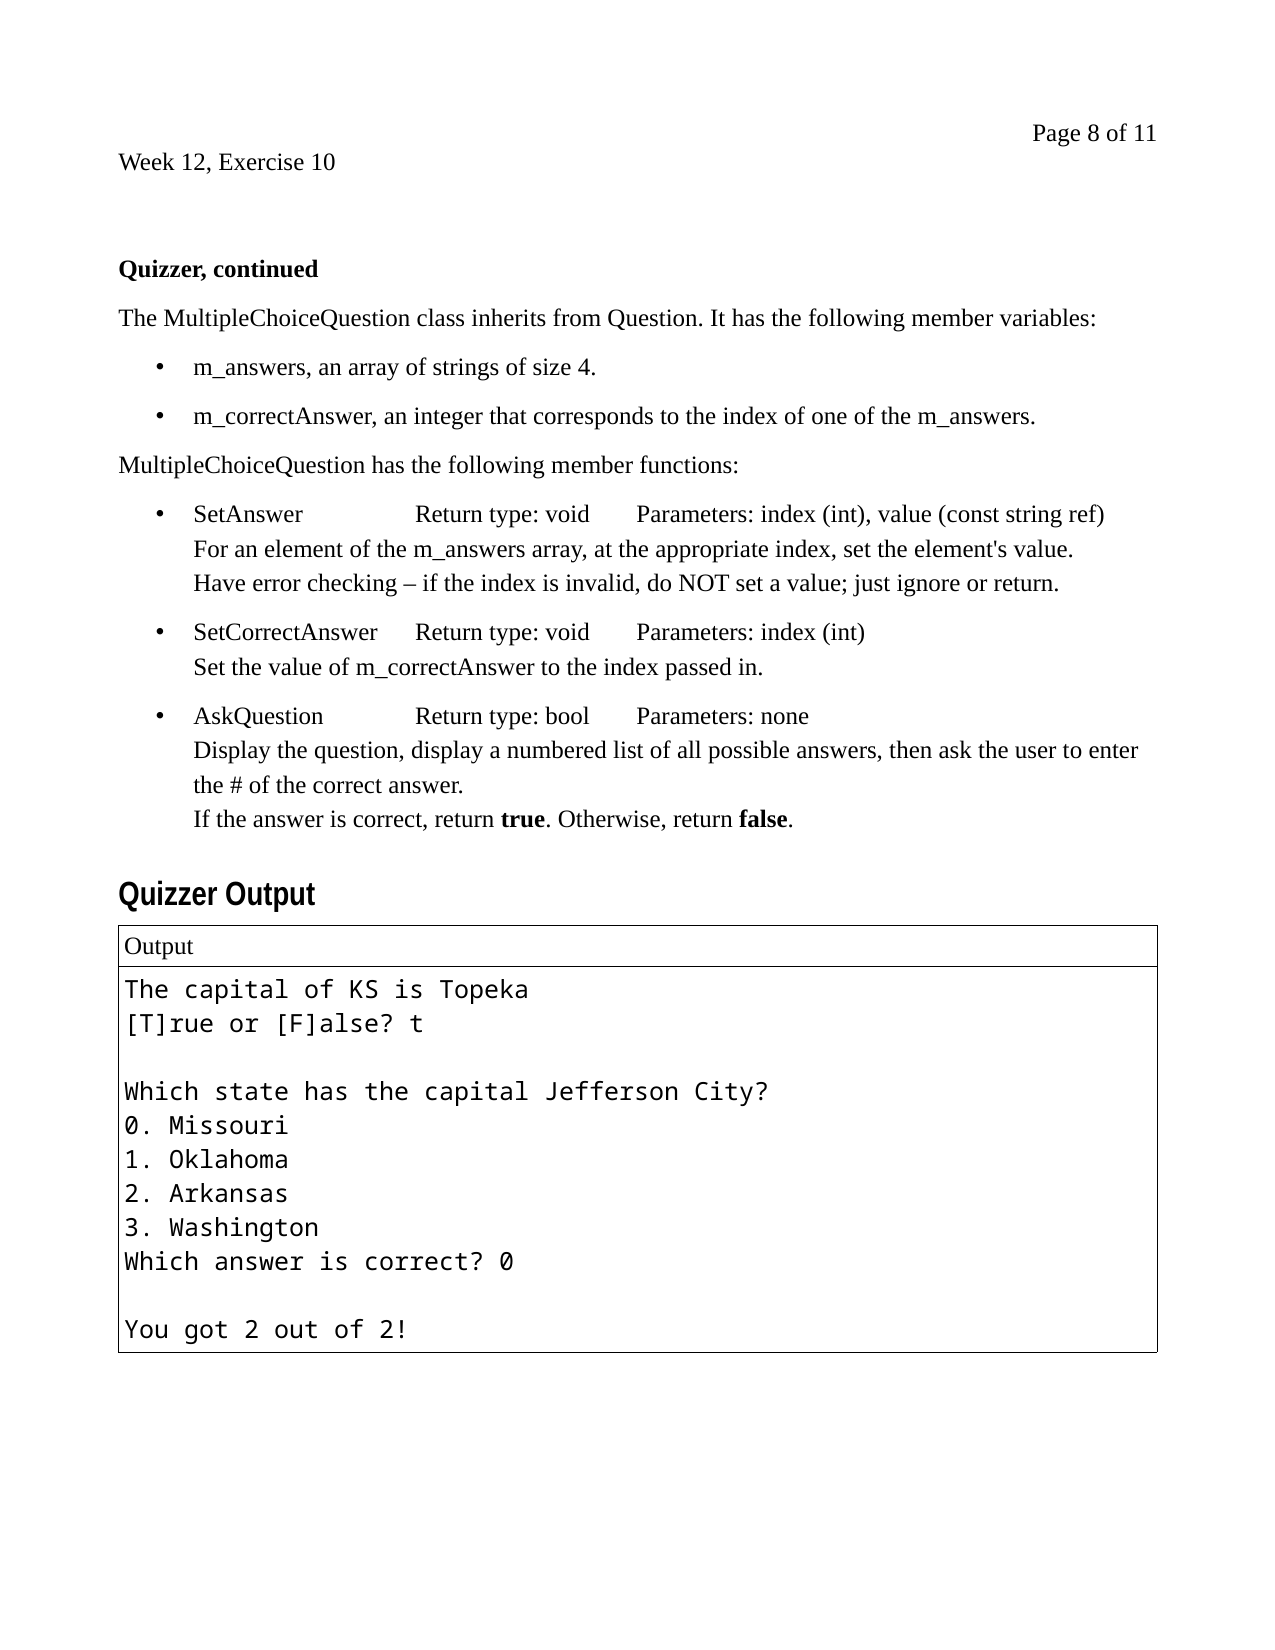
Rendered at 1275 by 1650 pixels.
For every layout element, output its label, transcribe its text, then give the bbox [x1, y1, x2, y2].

text The MultipleChoiceQuestion class inherits from Question. It has the following member variables: [118, 303, 1157, 332]
list SetAnswer Return type: void Parameters: index (int), value (const string ref) For an element of the m_answers array, at the appropriate index, set the element's value. Have error checking – if the index is invalid, do NOT set a value; just ignore or return. [156, 499, 1157, 597]
subtitle Quizzer Output [118, 874, 1157, 913]
table_cell The capital of KS is Topeka [T]rue or [F]alse? t Which state has the capital Jefferson City? 0. Missouri 1. Oklahoma 2. Arkansas 3. Washington Which answer is correct? 0 You got 2 out of 2! [119, 967, 1157, 1352]
list m_answers, an array of strings of size 4. [156, 352, 1157, 381]
text MultipleChoiceQuestion has the following member functions: [118, 450, 1157, 479]
list SetCorrectAnswer Return type: void Parameters: index (int) Set the value of m_correctAnswer to the index passed in. [156, 617, 1157, 681]
list m_correctAnswer, an integer that corresponds to the index of one of the m_answers. [156, 401, 1157, 430]
list AskQuestion Return type: bool Parameters: none Display the question, display a numbered list of all possible answers, then ask the user to enter the # of the correct answer. If the answer is correct, return true. Otherwise, return false. [156, 701, 1157, 833]
table_header Output [119, 926, 1157, 966]
text Quizzer, continued [118, 254, 1157, 283]
